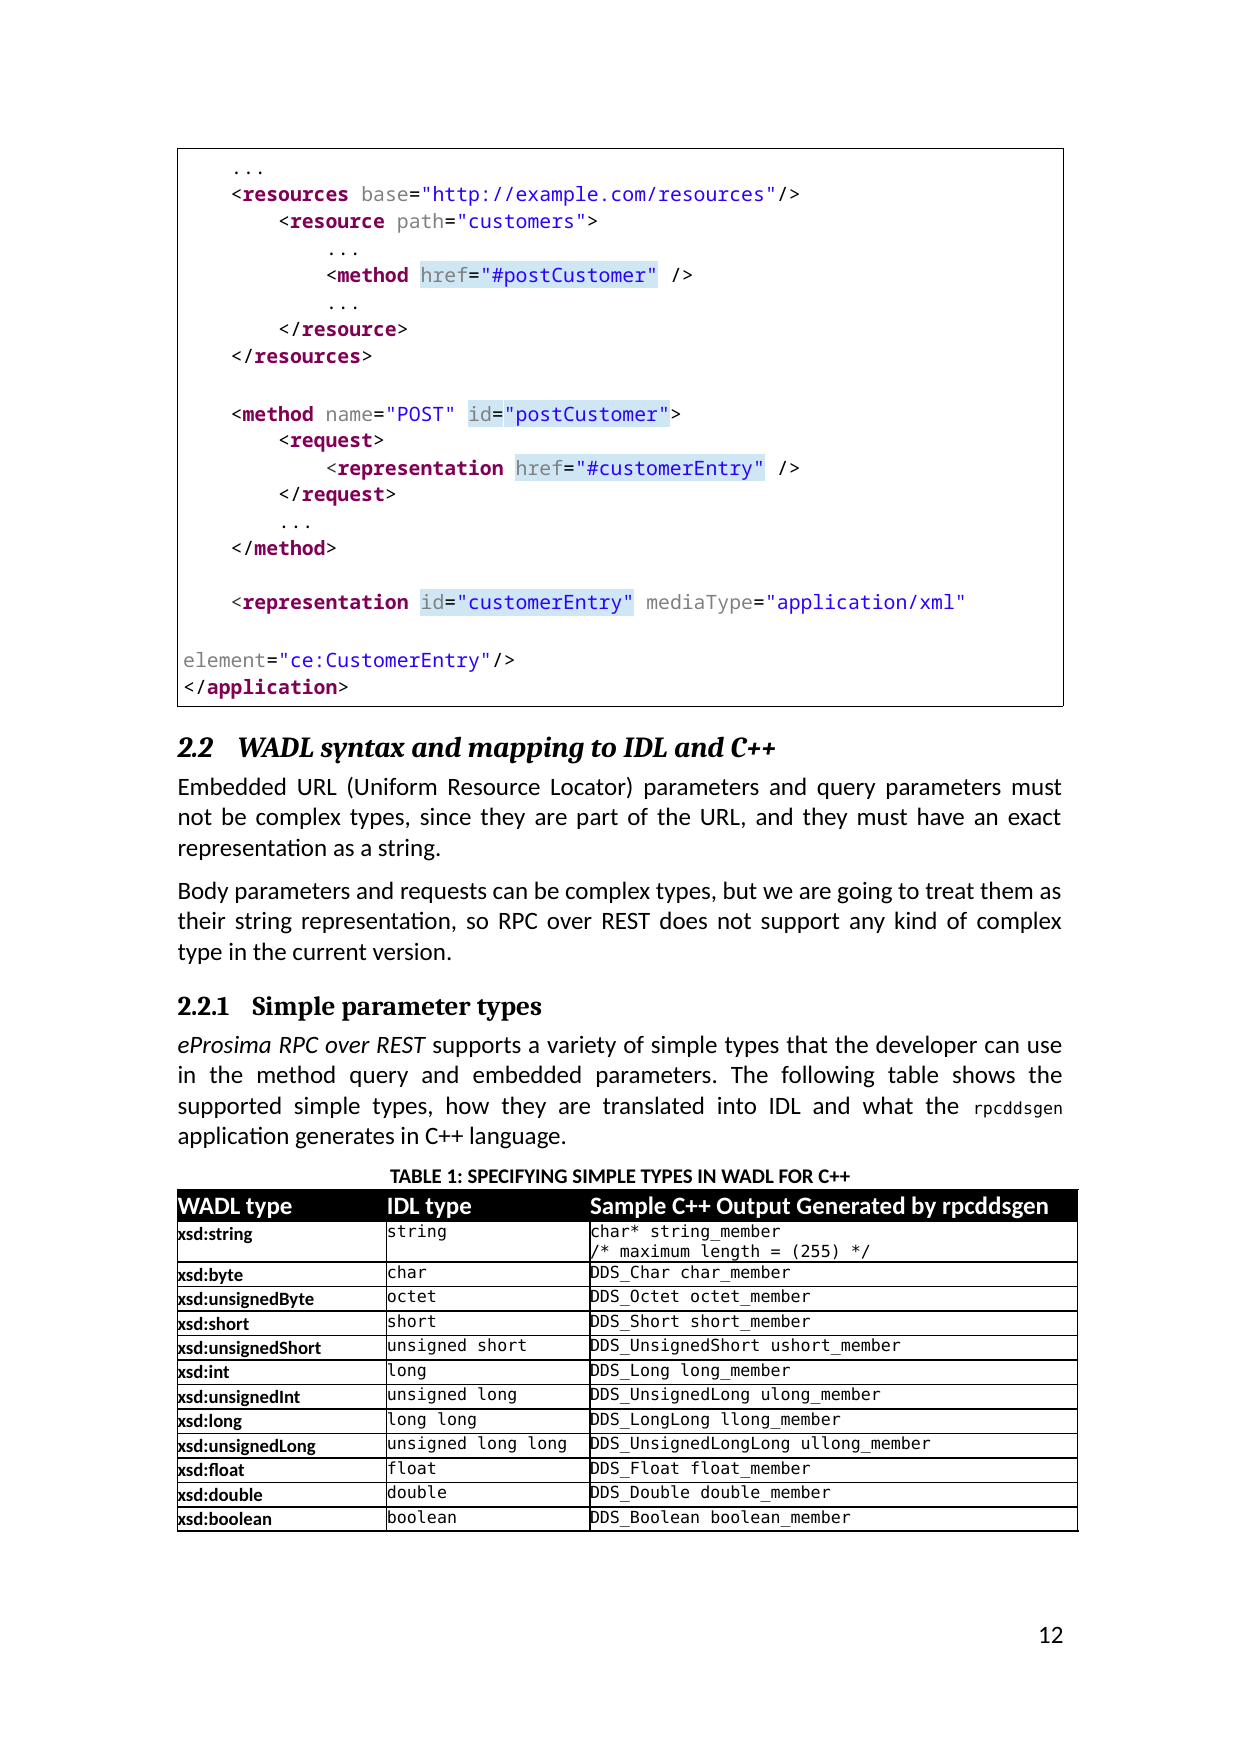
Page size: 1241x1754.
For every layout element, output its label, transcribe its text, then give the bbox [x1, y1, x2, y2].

table_cell boolean [387, 1508, 589, 1530]
table_cell xsd:byte [178, 1263, 386, 1286]
table_cell DDS_LongLong llong_member [591, 1410, 1077, 1432]
table_cell DDS_UnsignedLong ulong_member [591, 1385, 1077, 1408]
table_cell DDS_Double double_member [591, 1483, 1077, 1506]
table_cell char* string_member /* maximum length = (255) */ [591, 1222, 1077, 1261]
table_cell xsd:int [178, 1361, 386, 1383]
text Embedded URL (Uniform Resource Locator) parameters and query parameters must not be complex types, since they are part of the URL, and they must have an exact representation as a string. [177, 771, 1063, 862]
table_cell xsd:long [178, 1410, 386, 1432]
table_cell xsd:string [178, 1222, 386, 1261]
table_cell DDS_Long long_member [591, 1361, 1077, 1383]
text Body parameters and requests can be complex types, but we are going to treat them as their string representation, so RPC over REST does not support any kind of complex type in the current version. [177, 875, 1063, 966]
table_cell long [387, 1361, 589, 1383]
table_header Sample C++ Output Generated by rpcddsgen [591, 1190, 1077, 1221]
table_cell xsd:boolean [178, 1508, 386, 1530]
table_cell unsigned long long [387, 1434, 589, 1457]
table_cell char [387, 1263, 589, 1286]
text Table 1: Specifying Simple Types in WADL for C++ [177, 1163, 1063, 1189]
table_cell short [387, 1312, 589, 1334]
subtitle WADL syntax and mapping to IDL and C++ [177, 731, 1063, 764]
table_cell xsd:unsignedLong [178, 1434, 386, 1457]
table_cell DDS_UnsignedLongLong ullong_member [591, 1434, 1077, 1457]
table_cell float [387, 1459, 589, 1481]
table_cell xsd:double [178, 1483, 386, 1506]
table_cell xsd:short [178, 1312, 386, 1334]
table_cell DDS_Boolean boolean_member [591, 1508, 1077, 1530]
table_header WADL type [178, 1190, 386, 1221]
subtitle Simple parameter types [177, 991, 1063, 1022]
table_cell DDS_Char char_member [591, 1263, 1077, 1286]
text eProsima RPC over REST supports a variety of simple types that the developer can use in the method query and embedded parameters. The following table shows the supported simple types, how they are translated into IDL and what the rpcddsgen application generates in C++ language. [177, 1029, 1063, 1151]
table_cell xsd:float [178, 1459, 386, 1481]
table_header ... <resources base="http://example.com/resources"/> <resource path="customers"> ... <method href="#postCustomer" /> ... </resource> </resources> <method name="POST" id="postCustomer"> <request> <representation href="#customerEntry" /> </request> ... </method> <representation id="customerEntry" mediaType="application/xml" element="ce:CustomerEntry"/> </application> [178, 149, 1063, 706]
table_cell DDS_Float float_member [591, 1459, 1077, 1481]
table_cell unsigned short [387, 1336, 589, 1359]
table_cell DDS_Short short_member [591, 1312, 1077, 1334]
table_cell xsd:unsignedByte [178, 1287, 386, 1310]
table_cell long long [387, 1410, 589, 1432]
table_cell unsigned long [387, 1385, 589, 1408]
table_cell DDS_Octet octet_member [591, 1287, 1077, 1310]
table_cell double [387, 1483, 589, 1506]
table_cell xsd:unsignedInt [178, 1385, 386, 1408]
table_cell octet [387, 1287, 589, 1310]
table_cell xsd:unsignedShort [178, 1336, 386, 1359]
table_cell DDS_UnsignedShort ushort_member [591, 1336, 1077, 1359]
table_cell string [387, 1222, 589, 1261]
table_header IDL type [387, 1190, 589, 1221]
